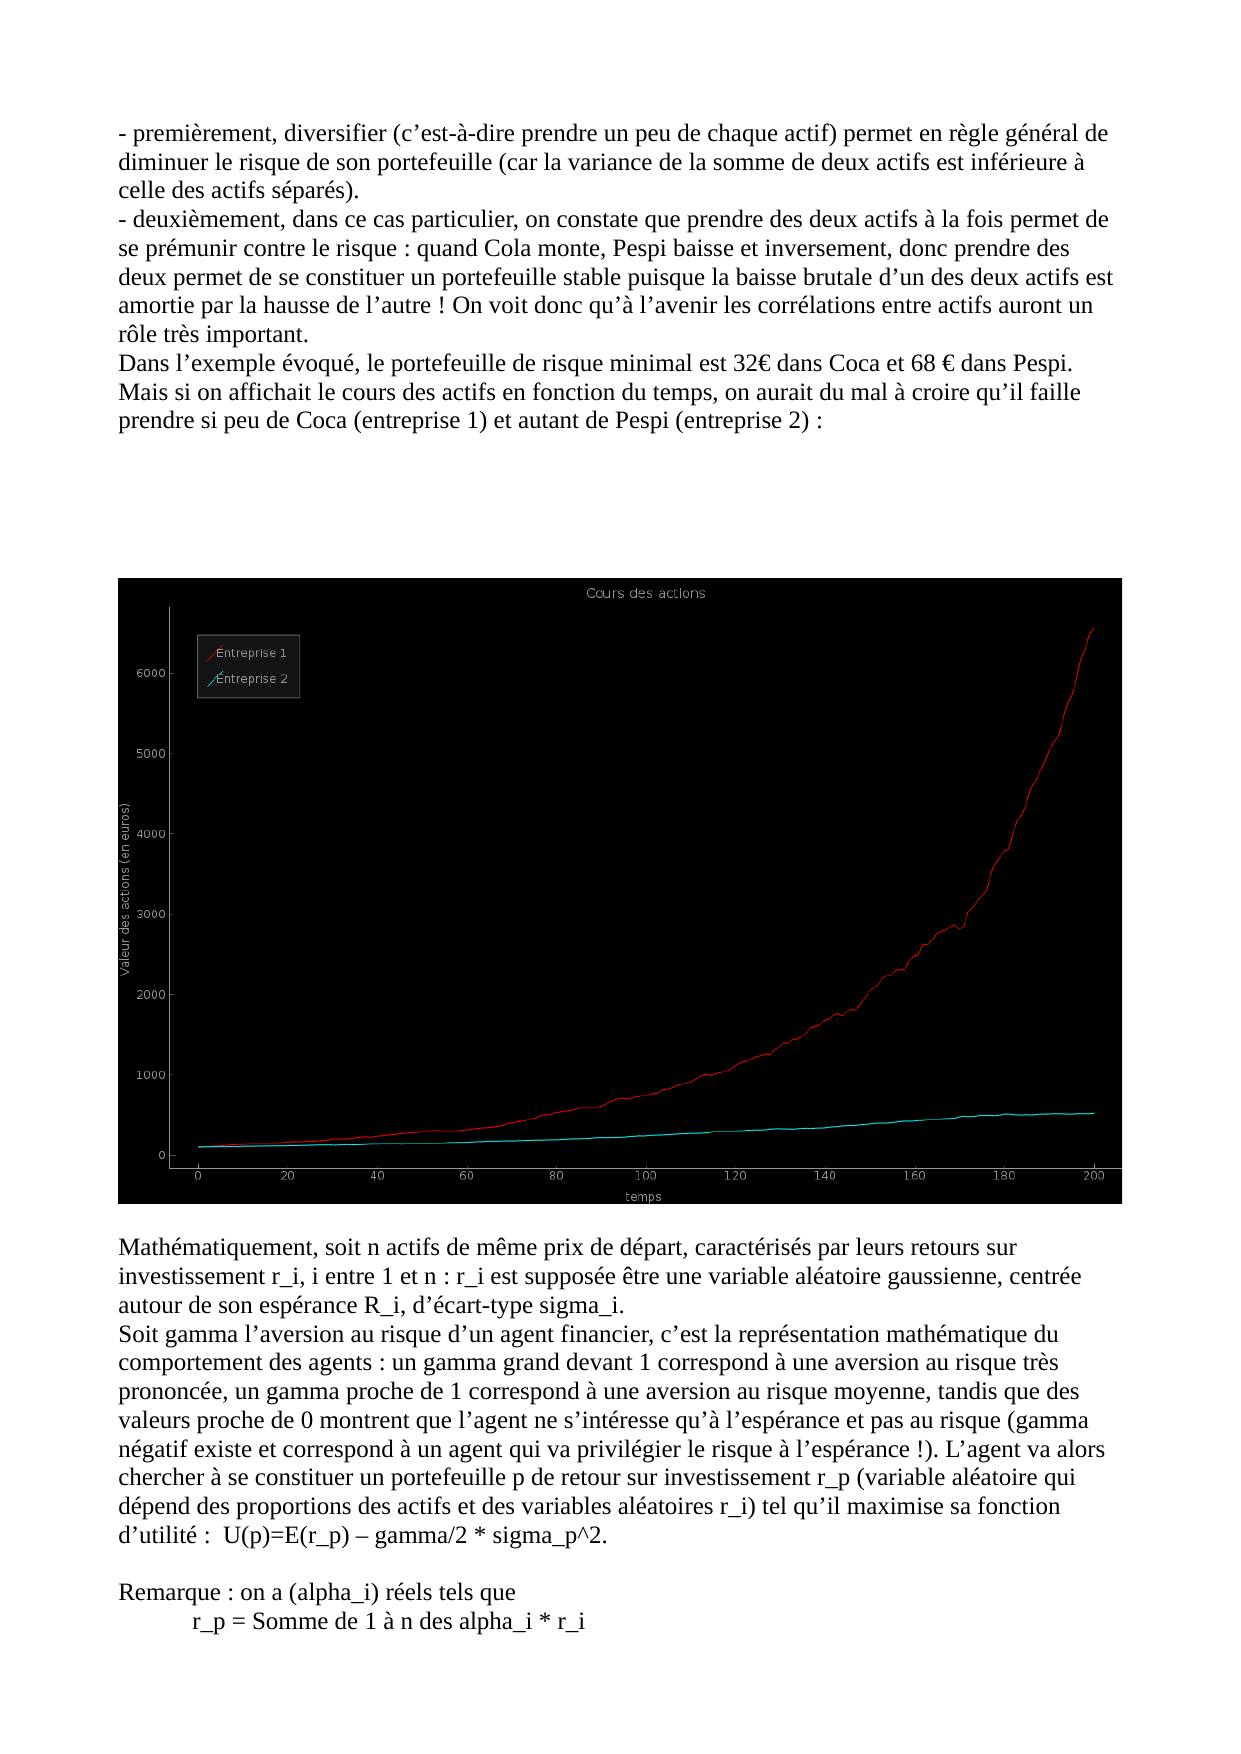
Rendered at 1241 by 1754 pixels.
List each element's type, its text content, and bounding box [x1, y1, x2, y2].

picture [118, 578, 1123, 1204]
text - premièrement, diversifier (c’est-à-dire prendre un peu de chaque actif) permet en règle général de diminuer le risque de son portefeuille (car la variance de la somme de deux actifs est inférieure à celle des actifs séparés). [118, 118, 1122, 204]
text Dans l’exemple évoqué, le portefeuille de risque minimal est 32€ dans Coca et 68 € dans Pespi. Mais si on affichait le cours des actifs en fonction du temps, on aurait du mal à croire qu’il faille prendre si peu de Coca (entreprise 1) et autant de Pespi (entreprise 2) : [118, 348, 1122, 434]
text - deuxièmement, dans ce cas particulier, on constate que prendre des deux actifs à la fois permet de se prémunir contre le risque : quand Cola monte, Pespi baisse et inversement, donc prendre des deux permet de se constituer un portefeuille stable puisque la baisse brutale d’un des deux actifs est amortie par la hausse de l’autre ! On voit donc qu’à l’avenir les corrélations entre actifs auront un rôle très important. [118, 204, 1122, 348]
text r_p = Somme de 1 à n des alpha_i * r_i [118, 1606, 1122, 1635]
text Remarque : on a (alpha_i) réels tels que [118, 1577, 1122, 1606]
text Mathématiquement, soit n actifs de même prix de départ, caractérisés par leurs retours sur investissement r_i, i entre 1 et n : r_i est supposée être une variable aléatoire gaussienne, centrée autour de son espérance R_i, d’écart-type sigma_i. [118, 1232, 1122, 1319]
text Soit gamma l’aversion au risque d’un agent financier, c’est la représentation mathématique du comportement des agents : un gamma grand devant 1 correspond à une aversion au risque très prononcée, un gamma proche de 1 correspond à une aversion au risque moyenne, tandis que des valeurs proche de 0 montrent que l’agent ne s’intéresse qu’à l’espérance et pas au risque (gamma négatif existe et correspond à un agent qui va privilégier le risque à l’espérance !). L’agent va alors chercher à se constituer un portefeuille p de retour sur investissement r_p (variable aléatoire qui dépend des proportions des actifs et des variables aléatoires r_i) tel qu’il maximise sa fonction d’utilité : U(p)=E(r_p) – gamma/2 * sigma_p^2. [118, 1319, 1122, 1549]
